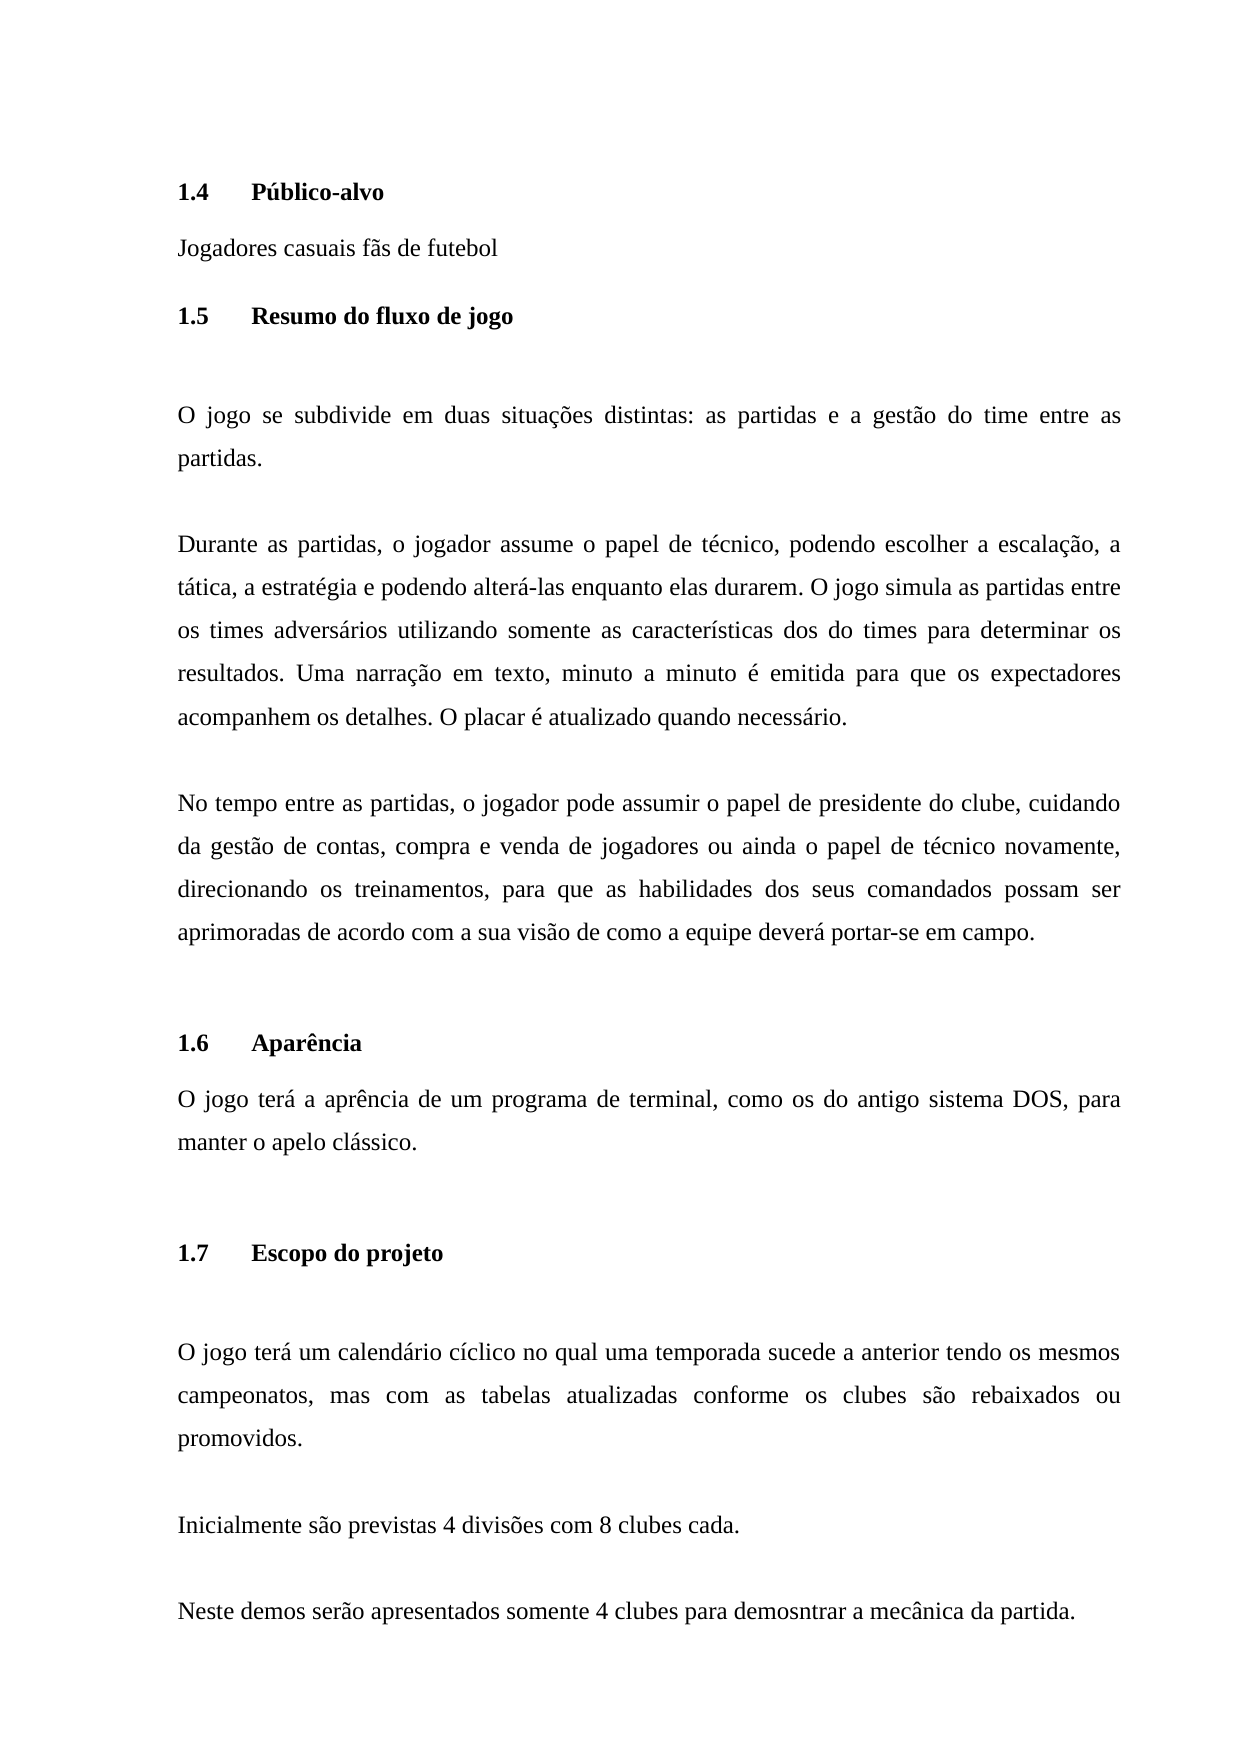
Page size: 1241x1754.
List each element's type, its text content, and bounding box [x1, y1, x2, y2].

text O jogo se subdivide em duas situações distintas: as partidas e a gestão do time entre as partidas. [177, 400, 1122, 472]
subtitle 1.4 Público-alvo [177, 177, 1122, 206]
subtitle 1.6 Aparência [177, 1028, 1122, 1057]
text O jogo terá um calendário cíclico no qual uma temporada sucede a anterior tendo os mesmos campeonatos, mas com as tabelas atualizadas conforme os clubes são rebaixados ou promovidos. [177, 1337, 1122, 1452]
text O jogo terá a aprência de um programa de terminal, como os do antigo sistema DOS, para manter o apelo clássico. [177, 1084, 1122, 1156]
text Neste demos serão apresentados somente 4 clubes para demosntrar a mecânica da partida. [177, 1596, 1122, 1625]
subtitle 1.5 Resumo do fluxo de jogo [177, 301, 1122, 330]
text Durante as partidas, o jogador assume o papel de técnico, podendo escolher a escalação, a tática, a estratégia e podendo alterá-las enquanto elas durarem. O jogo simula as partidas entre os times adversários utilizando somente as características dos do times para determinar os resultados. Uma narração em texto, minuto a minuto é emitida para que os expectadores acompanhem os detalhes. O placar é atualizado quando necessário. [177, 529, 1122, 730]
subtitle 1.7 Escopo do projeto [177, 1238, 1122, 1267]
text Inicialmente são previstas 4 divisões com 8 clubes cada. [177, 1510, 1122, 1538]
text No tempo entre as partidas, o jogador pode assumir o papel de presidente do clube, cuidando da gestão de contas, compra e venda de jogadores ou ainda o papel de técnico novamente, direcionando os treinamentos, para que as habilidades dos seus comandados possam ser aprimoradas de acordo com a sua visão de como a equipe deverá portar-se em campo. [177, 788, 1122, 946]
text Jogadores casuais fãs de futebol [177, 233, 1122, 262]
